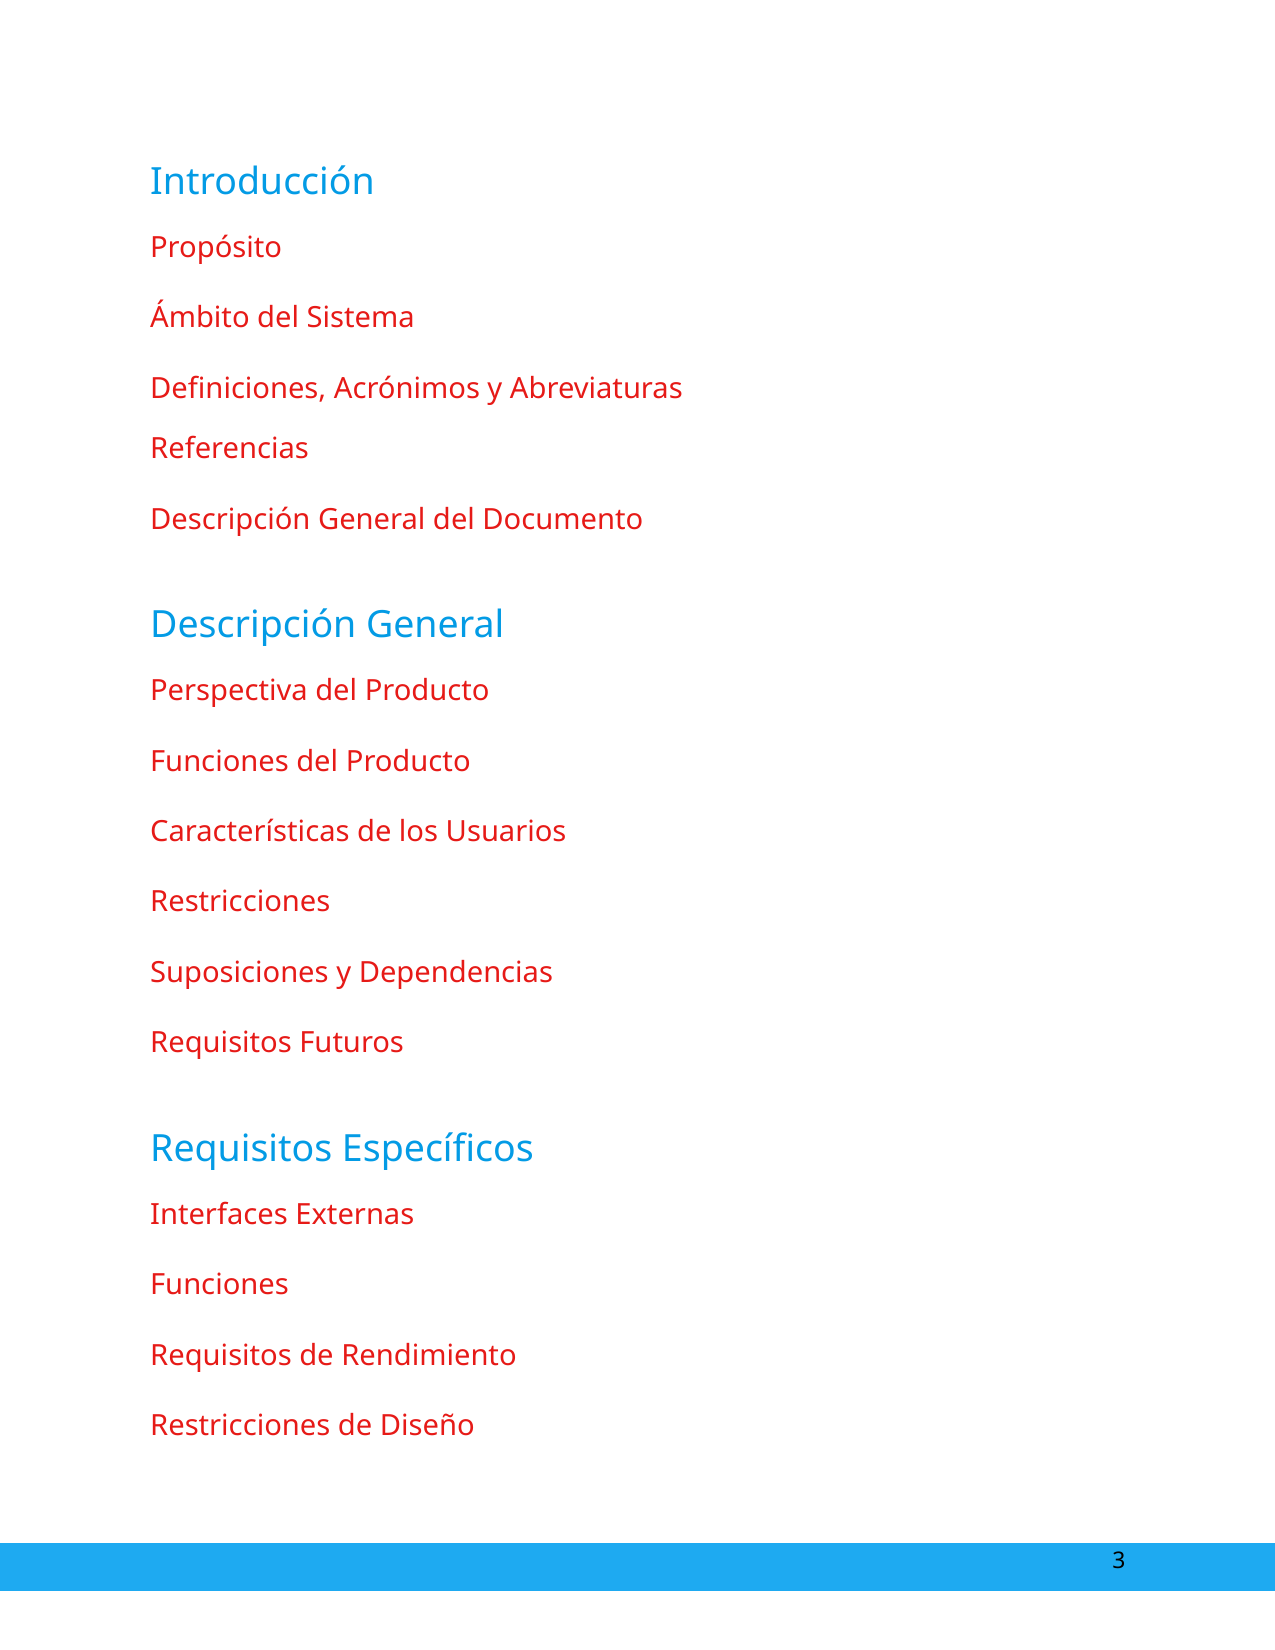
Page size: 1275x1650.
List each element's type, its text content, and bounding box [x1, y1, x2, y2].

subtitle Introducción [150, 154, 1125, 205]
subtitle Descripción General del Documento [150, 498, 1125, 538]
subtitle Suposiciones y Dependencias [150, 951, 1125, 991]
subtitle Requisitos Futuros [150, 1021, 1125, 1061]
subtitle Ámbito del Sistema [150, 297, 1125, 336]
subtitle Requisitos de Rendimiento [150, 1334, 1125, 1373]
picture [0, 1543, 1275, 1591]
subtitle Propósito [150, 226, 1125, 266]
subtitle Funciones del Producto [150, 740, 1125, 779]
subtitle Restricciones [150, 881, 1125, 920]
subtitle Referencias [150, 427, 1125, 467]
subtitle Restricciones de Diseño [150, 1404, 1125, 1444]
subtitle Descripción General [150, 597, 1125, 648]
subtitle Definiciones, Acrónimos y Abreviaturas [150, 367, 1125, 407]
subtitle Funciones [150, 1263, 1125, 1303]
subtitle Perspectiva del Producto [150, 669, 1125, 709]
subtitle Requisitos Específicos [150, 1121, 1125, 1172]
subtitle Características de los Usuarios [150, 810, 1125, 850]
subtitle Interfaces Externas [150, 1193, 1125, 1233]
